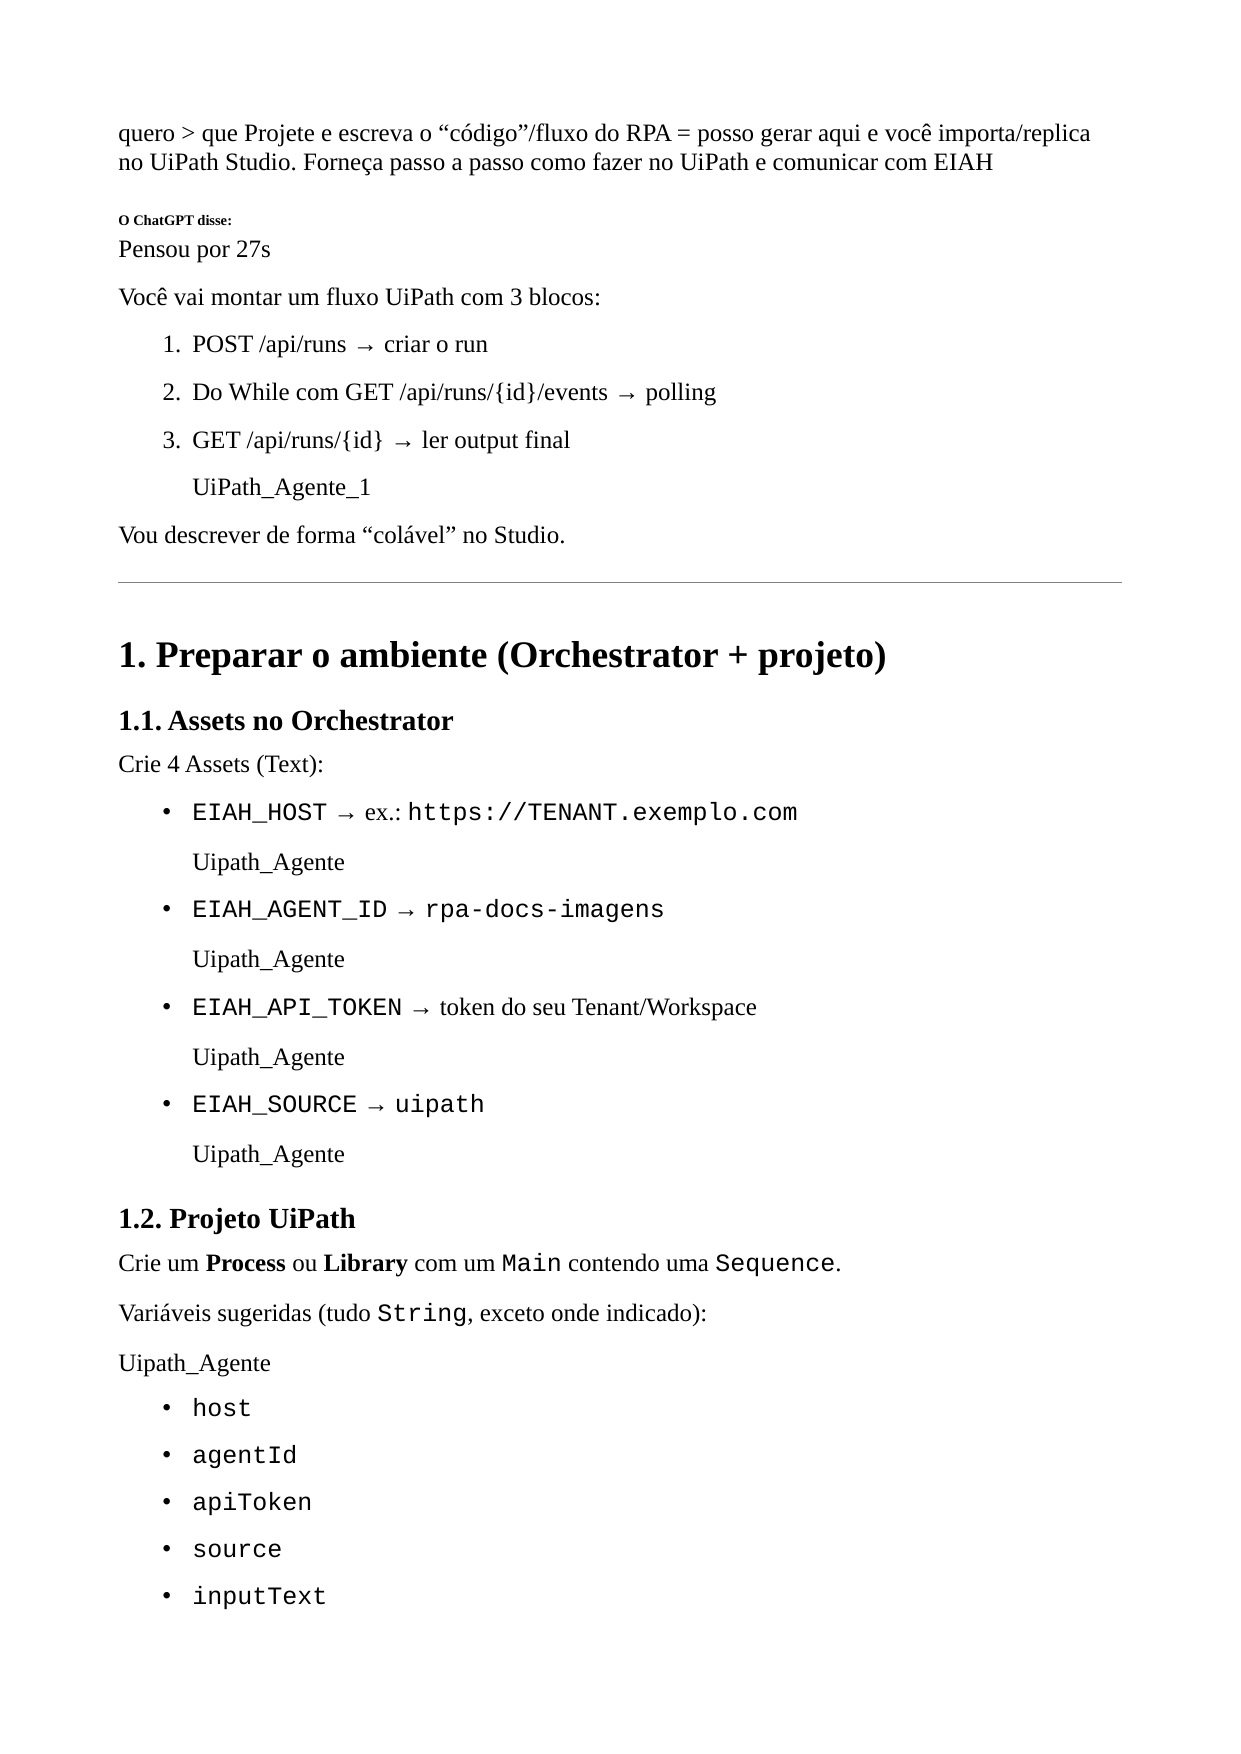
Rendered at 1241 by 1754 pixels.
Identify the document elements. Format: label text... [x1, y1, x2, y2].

subtitle 1.2. Projeto UiPath [118, 1202, 1122, 1235]
list inputText [162, 1583, 1122, 1612]
list Uipath_Agente [162, 944, 1122, 973]
subtitle O ChatGPT disse: [118, 211, 1122, 228]
list UiPath_Agente_1 [162, 472, 1122, 501]
text Você vai montar um fluxo UiPath com 3 blocos: [118, 282, 1122, 311]
text Vou descrever de forma “colável” no Studio. [118, 520, 1122, 549]
list Uipath_Agente [162, 1042, 1122, 1071]
list source [162, 1536, 1122, 1565]
text quero > que Projete e escreva o “código”/fluxo do RPA = posso gerar aqui e você importa/replica no UiPath Studio. Forneça passo a passo como fazer no UiPath e comunicar com EIAH [118, 118, 1122, 176]
list EIAH_AGENT_ID → rpa-docs-imagens [162, 894, 1122, 925]
subtitle 1.1. Assets no Orchestrator [118, 703, 1122, 736]
text Pensou por 27s [118, 234, 1122, 263]
list agentId [162, 1442, 1122, 1471]
list EIAH_SOURCE → uipath [162, 1089, 1122, 1120]
list EIAH_API_TOKEN → token do seu Tenant/Workspace [162, 992, 1122, 1023]
list Uipath_Agente [162, 847, 1122, 875]
list apiToken [162, 1489, 1122, 1518]
text Crie um Process ou Library com um Main contendo uma Sequence. [118, 1248, 1122, 1278]
list EIAH_HOST → ex.: https://TENANT.exemplo.com [162, 797, 1122, 827]
list GET /api/runs/{id} → ler output final [162, 425, 1122, 453]
list Do While com GET /api/runs/{id}/events → polling [162, 377, 1122, 406]
text Uipath_Agente [118, 1348, 1122, 1376]
subtitle 1. Preparar o ambiente (Orchestrator + projeto) [118, 633, 1122, 676]
list POST /api/runs → criar o run [162, 329, 1122, 358]
list Uipath_Agente [162, 1139, 1122, 1168]
text Crie 4 Assets (Text): [118, 749, 1122, 778]
text Variáveis sugeridas (tudo String, exceto onde indicado): [118, 1298, 1122, 1328]
list host [162, 1395, 1122, 1423]
